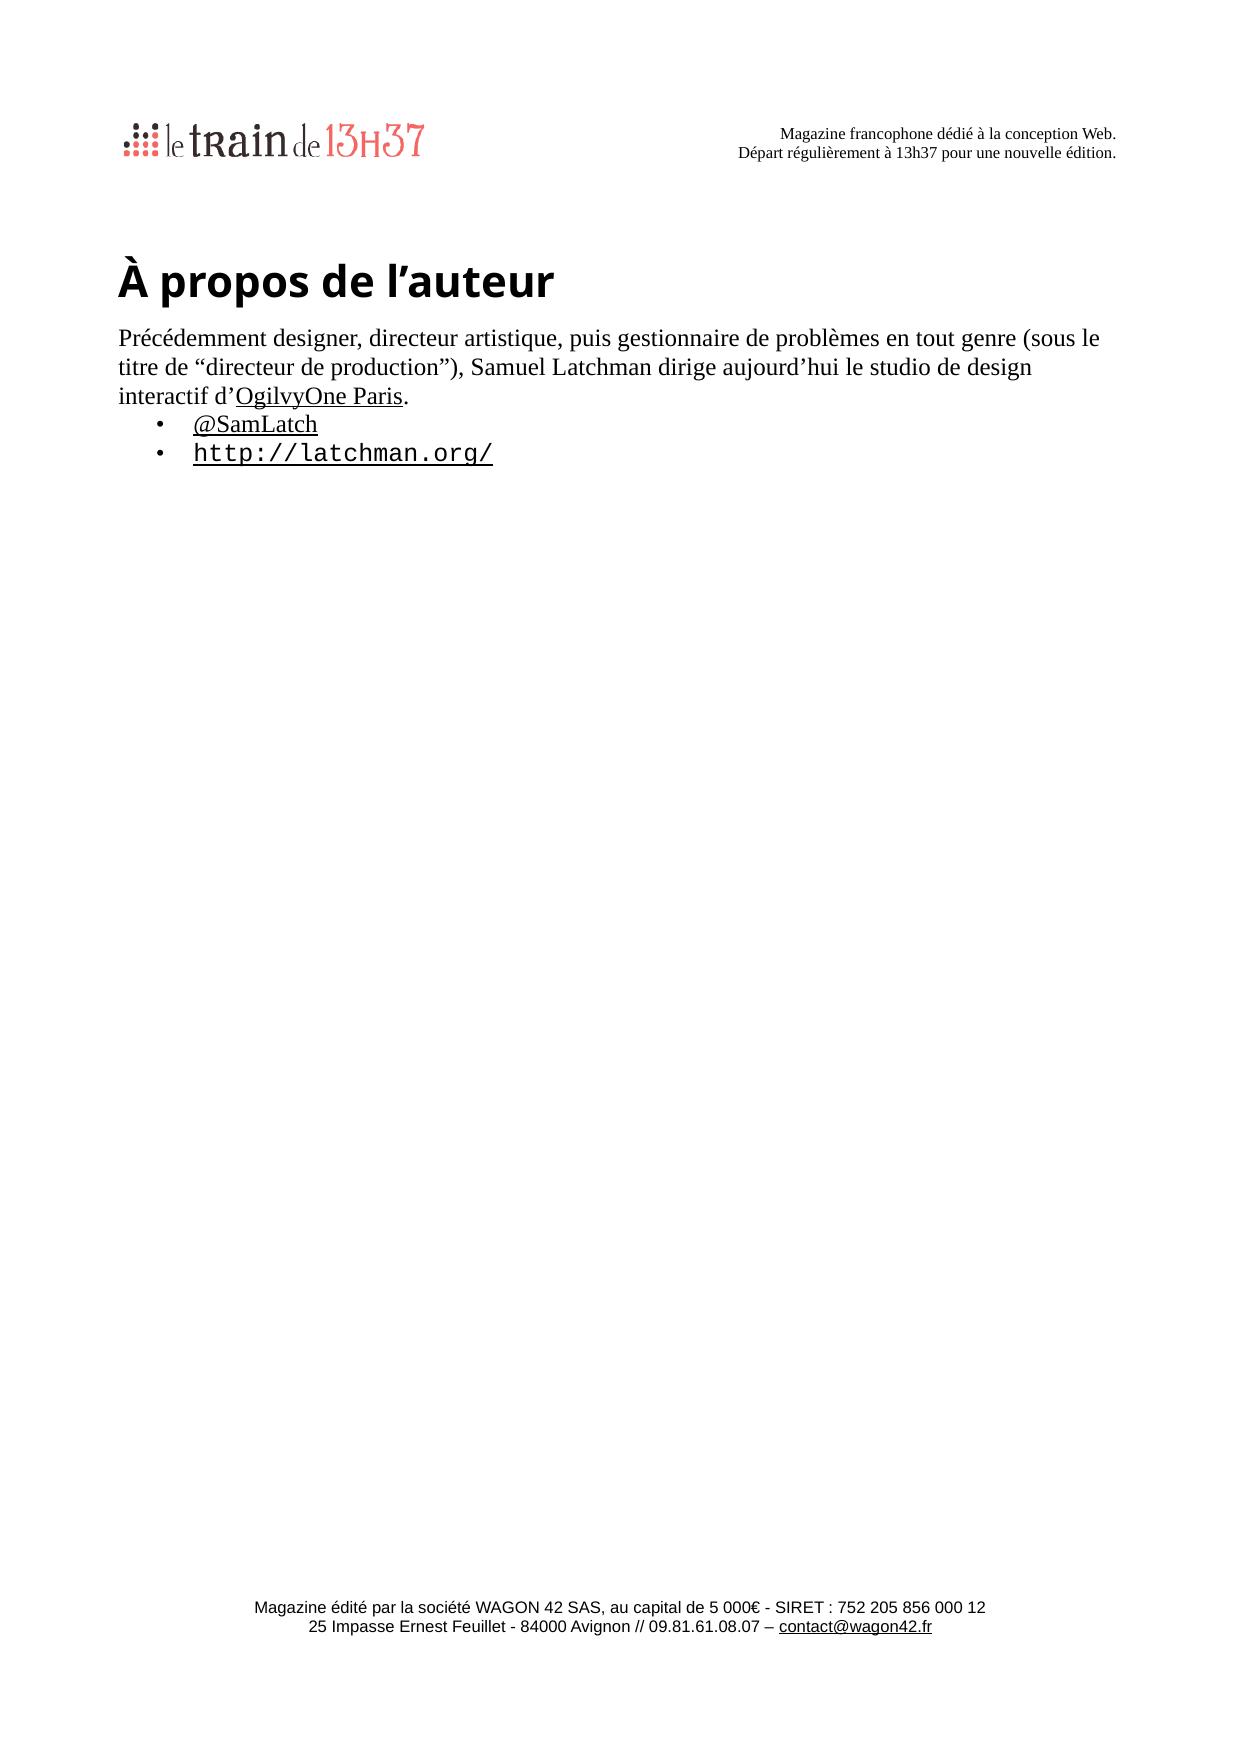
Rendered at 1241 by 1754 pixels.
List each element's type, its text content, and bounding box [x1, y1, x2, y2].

text Précédemment designer, directeur artistique, puis gestionnaire de problèmes en tout genre (sous le titre de “directeur de production”), Samuel Latchman dirige aujourd’hui le studio de design interactif d’OgilvyOne Paris. [118, 323, 1122, 409]
picture [123, 123, 425, 157]
subtitle À propos de l’auteur [118, 251, 1122, 311]
list @SamLatch [156, 409, 1122, 438]
list http://latchman.org/ [156, 438, 1122, 469]
